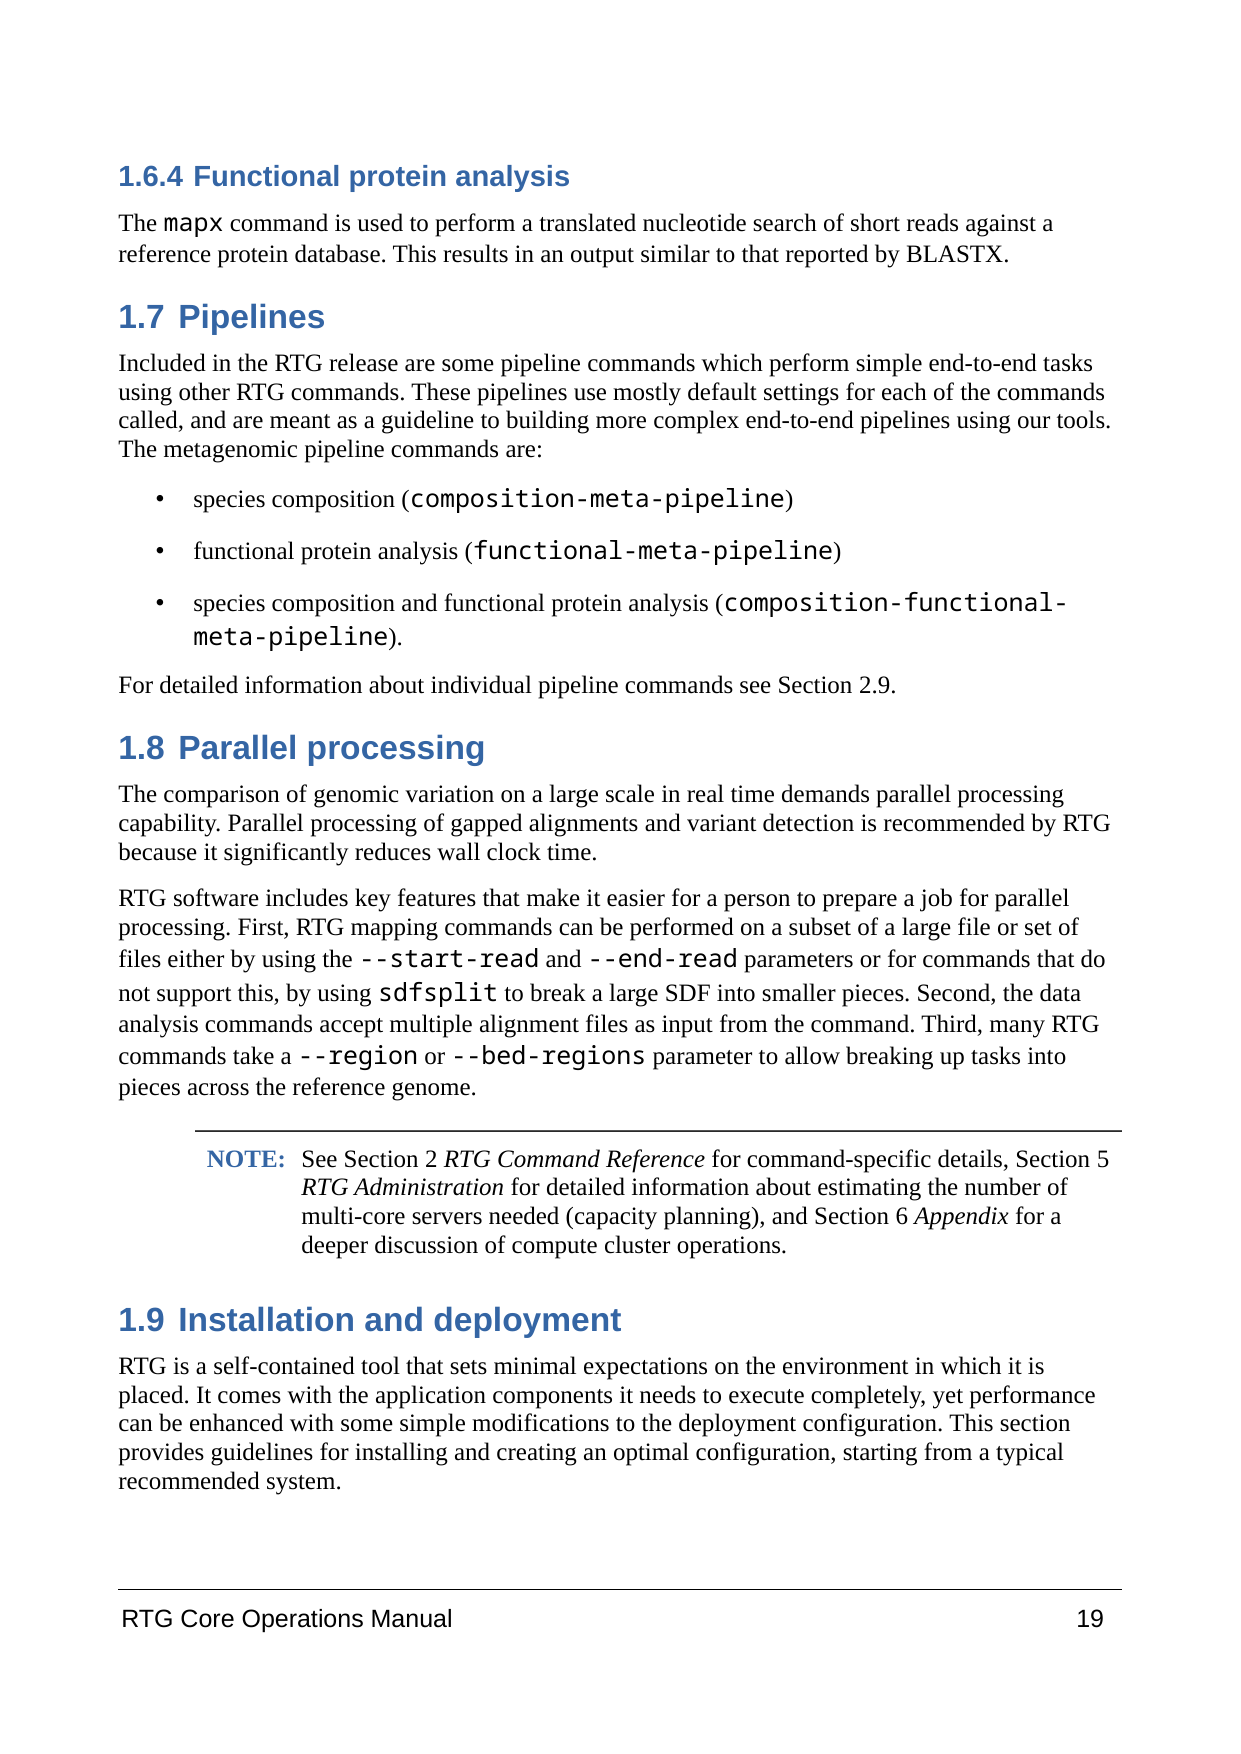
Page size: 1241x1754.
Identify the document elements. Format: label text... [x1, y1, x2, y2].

text NOTE: See Section 2 RTG Command Reference for command-specific details, Section 5 RTG Administration for detailed information about estimating the number of multi-core servers needed (capacity planning), and Section 6 Appendix for a deeper discussion of compute cluster operations. [195, 1133, 1122, 1271]
subtitle Installation and deployment [118, 1300, 1122, 1339]
list species composition (composition-meta-pipeline) [156, 481, 1122, 515]
subtitle Parallel processing [118, 728, 1122, 767]
subtitle Pipelines [118, 297, 1122, 336]
text The comparison of genomic variation on a large scale in real time demands parallel processing capability. Parallel processing of gapped alignments and variant detection is recommended by RTG because it significantly reduces wall clock time. [118, 779, 1122, 866]
list functional protein analysis (functional-meta-pipeline) [156, 532, 1122, 566]
list species composition and functional protein analysis (composition-functional-meta-pipeline). [156, 584, 1122, 652]
subtitle Functional protein analysis [118, 159, 1122, 192]
text For detailed information about individual pipeline commands see Section 2.9. [118, 670, 1122, 699]
text Included in the RTG release are some pipeline commands which perform simple end-to-end tasks using other RTG commands. These pipelines use mostly default settings for each of the commands called, and are meant as a guideline to building more complex end-to-end pipelines using our tools. The metagenomic pipeline commands are: [118, 348, 1122, 463]
text RTG software includes key features that make it easier for a person to prepare a job for parallel processing. First, RTG mapping commands can be performed on a subset of a large file or set of files either by using the --start-read and --end-read parameters or for commands that do not support this, by using sdfsplit to break a large SDF into smaller pieces. Second, the data analysis commands accept multiple alignment files as input from the command. Third, many RTG commands take a --region or --bed-regions parameter to allow breaking up tasks into pieces across the reference genome. [118, 883, 1122, 1100]
text RTG is a self-contained tool that sets minimal expectations on the environment in which it is placed. It comes with the application components it needs to execute completely, yet performance can be enhanced with some simple modifications to the deployment configuration. This section provides guidelines for installing and creating an optimal configuration, starting from a typical recommended system. [118, 1351, 1122, 1495]
text The mapx command is used to perform a translated nucleotide search of short reads against a reference protein database. This results in an output similar to that reported by BLASTX. [118, 204, 1122, 267]
